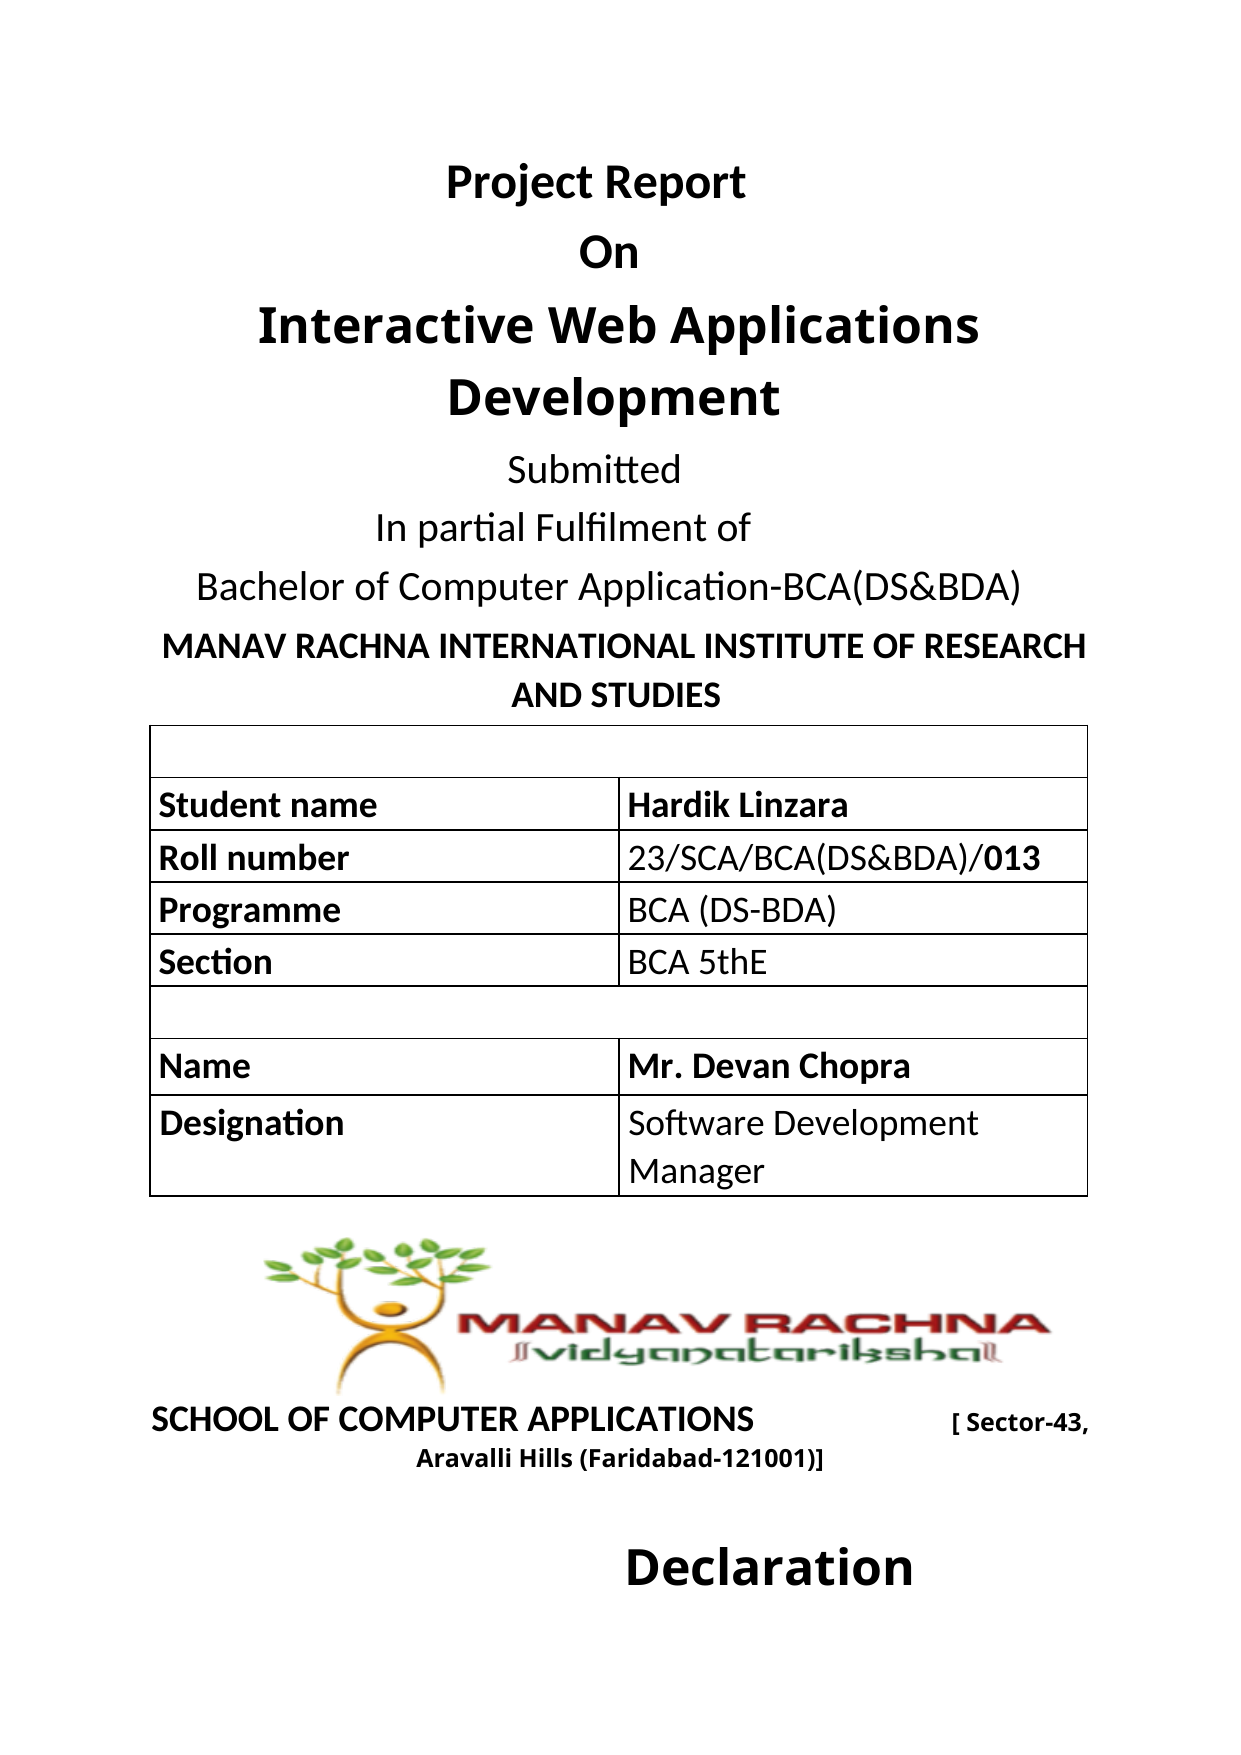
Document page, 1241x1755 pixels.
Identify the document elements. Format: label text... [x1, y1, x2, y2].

table_cell Roll number [151, 831, 618, 881]
table_cell Programme [151, 883, 618, 933]
text SCHOOL OF COMPUTER APPLICATIONS [ Sector-43, Aravalli Hills (Faridabad-121001)] [149, 1197, 1090, 1475]
text On [150, 219, 1090, 281]
text In partial Fulfilment of [149, 501, 1090, 552]
table_cell Student name [151, 778, 618, 829]
subtitle Interactive Web Applications Development [148, 290, 1090, 430]
table_header Submitted by: [151, 726, 1087, 777]
text Project Report [150, 150, 1090, 211]
table_cell Software Development Manager [620, 1096, 1087, 1195]
text Submitted [149, 443, 1090, 494]
table_cell Hardik Linzara [620, 778, 1087, 829]
table_cell 23/SCA/BCA(DS&BDA)/013 [620, 831, 1087, 881]
text Declaration [150, 1532, 1090, 1600]
table_cell Under the Supervision of: [151, 987, 1087, 1038]
table_cell BCA (DS-BDA) [620, 883, 1087, 933]
text Bachelor of Computer Application-BCA(DS&BDA) [149, 559, 1090, 610]
text MANAV RACHNA INTERNATIONAL INSTITUTE OF RESEARCH AND STUDIES [149, 618, 1090, 717]
table_cell BCA 5thE [620, 935, 1087, 985]
table_cell Name [151, 1039, 618, 1094]
table_cell Designation [151, 1096, 618, 1195]
table_cell Section [151, 935, 618, 985]
table_cell Mr. Devan Chopra [620, 1039, 1087, 1094]
